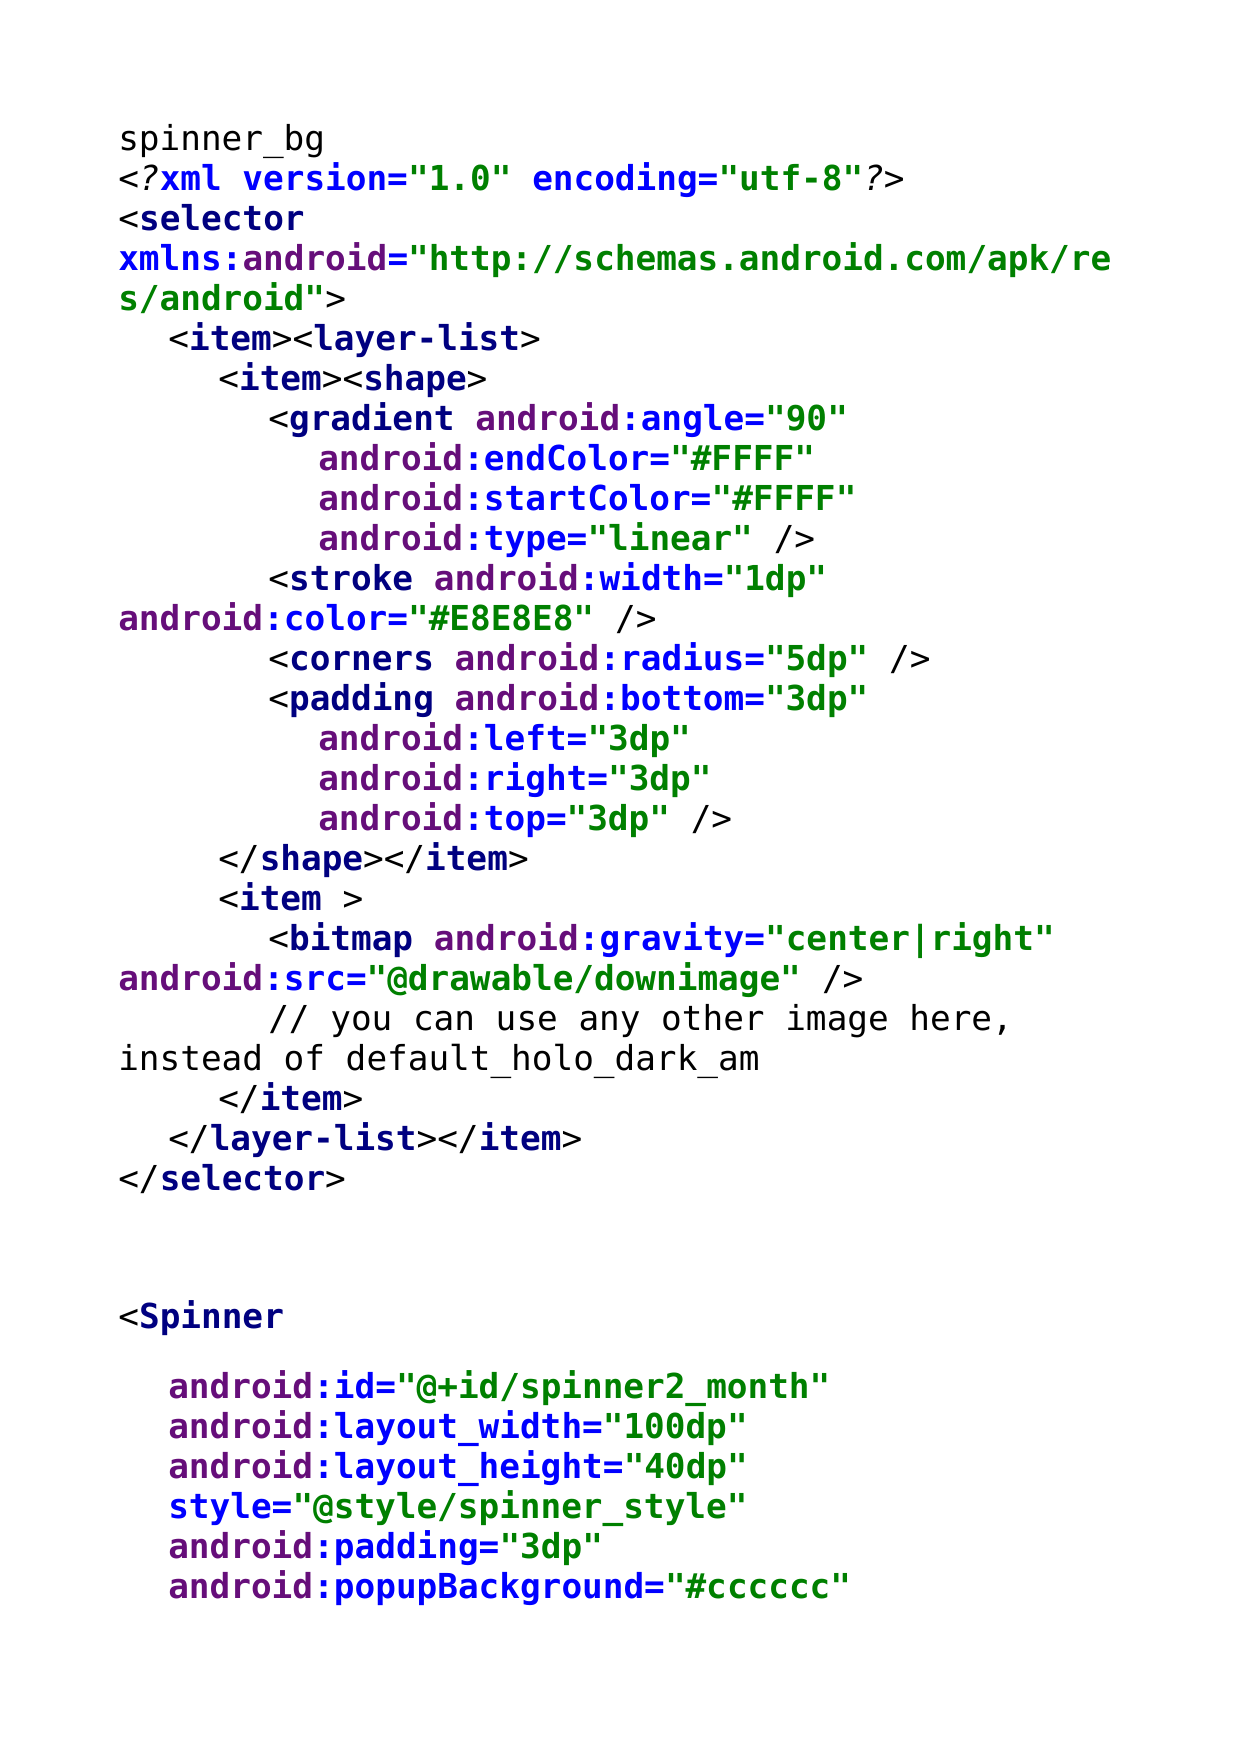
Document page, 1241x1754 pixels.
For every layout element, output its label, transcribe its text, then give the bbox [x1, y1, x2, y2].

text style="@style/spinner_style" [118, 1487, 1122, 1527]
text </selector> [118, 1158, 1122, 1198]
text android:popupBackground="#cccccc" [118, 1567, 1122, 1607]
text <gradient android:angle="90" [118, 398, 1122, 438]
text </item> [118, 1078, 1122, 1118]
text android:id="@+id/spinner2_month" [118, 1367, 1122, 1407]
text android:top="3dp" /> [118, 798, 1122, 838]
text </layer-list></item> [118, 1118, 1122, 1158]
text spinner_bg [118, 118, 1122, 158]
text </shape></item> [118, 838, 1122, 878]
text <stroke android:width="1dp" android:color="#E8E8E8" /> [118, 558, 1122, 638]
text android:right="3dp" [118, 758, 1122, 798]
text android:layout_height="40dp" [118, 1447, 1122, 1487]
text android:type="linear" /> [118, 518, 1122, 558]
text <item><layer-list> [118, 318, 1122, 358]
text <item > [118, 878, 1122, 918]
text <Spinner [118, 1297, 1122, 1337]
text <bitmap android:gravity="center|right" android:src="@drawable/downimage" /> [118, 918, 1122, 998]
text android:layout_width="100dp" [118, 1407, 1122, 1447]
text <corners android:radius="5dp" /> [118, 638, 1122, 678]
text <item><shape> [118, 358, 1122, 398]
text <padding android:bottom="3dp" [118, 678, 1122, 718]
text android:left="3dp" [118, 718, 1122, 758]
text android:startColor="#FFFF" [118, 478, 1122, 518]
text <selector xmlns:android="http://schemas.android.com/apk/res/android"> [118, 198, 1122, 318]
text android:padding="3dp" [118, 1527, 1122, 1567]
text android:endColor="#FFFF" [118, 438, 1122, 478]
text // you can use any other image here, instead of default_holo_dark_am [118, 998, 1122, 1078]
text <?xml version="1.0" encoding="utf-8"?> [118, 158, 1122, 198]
